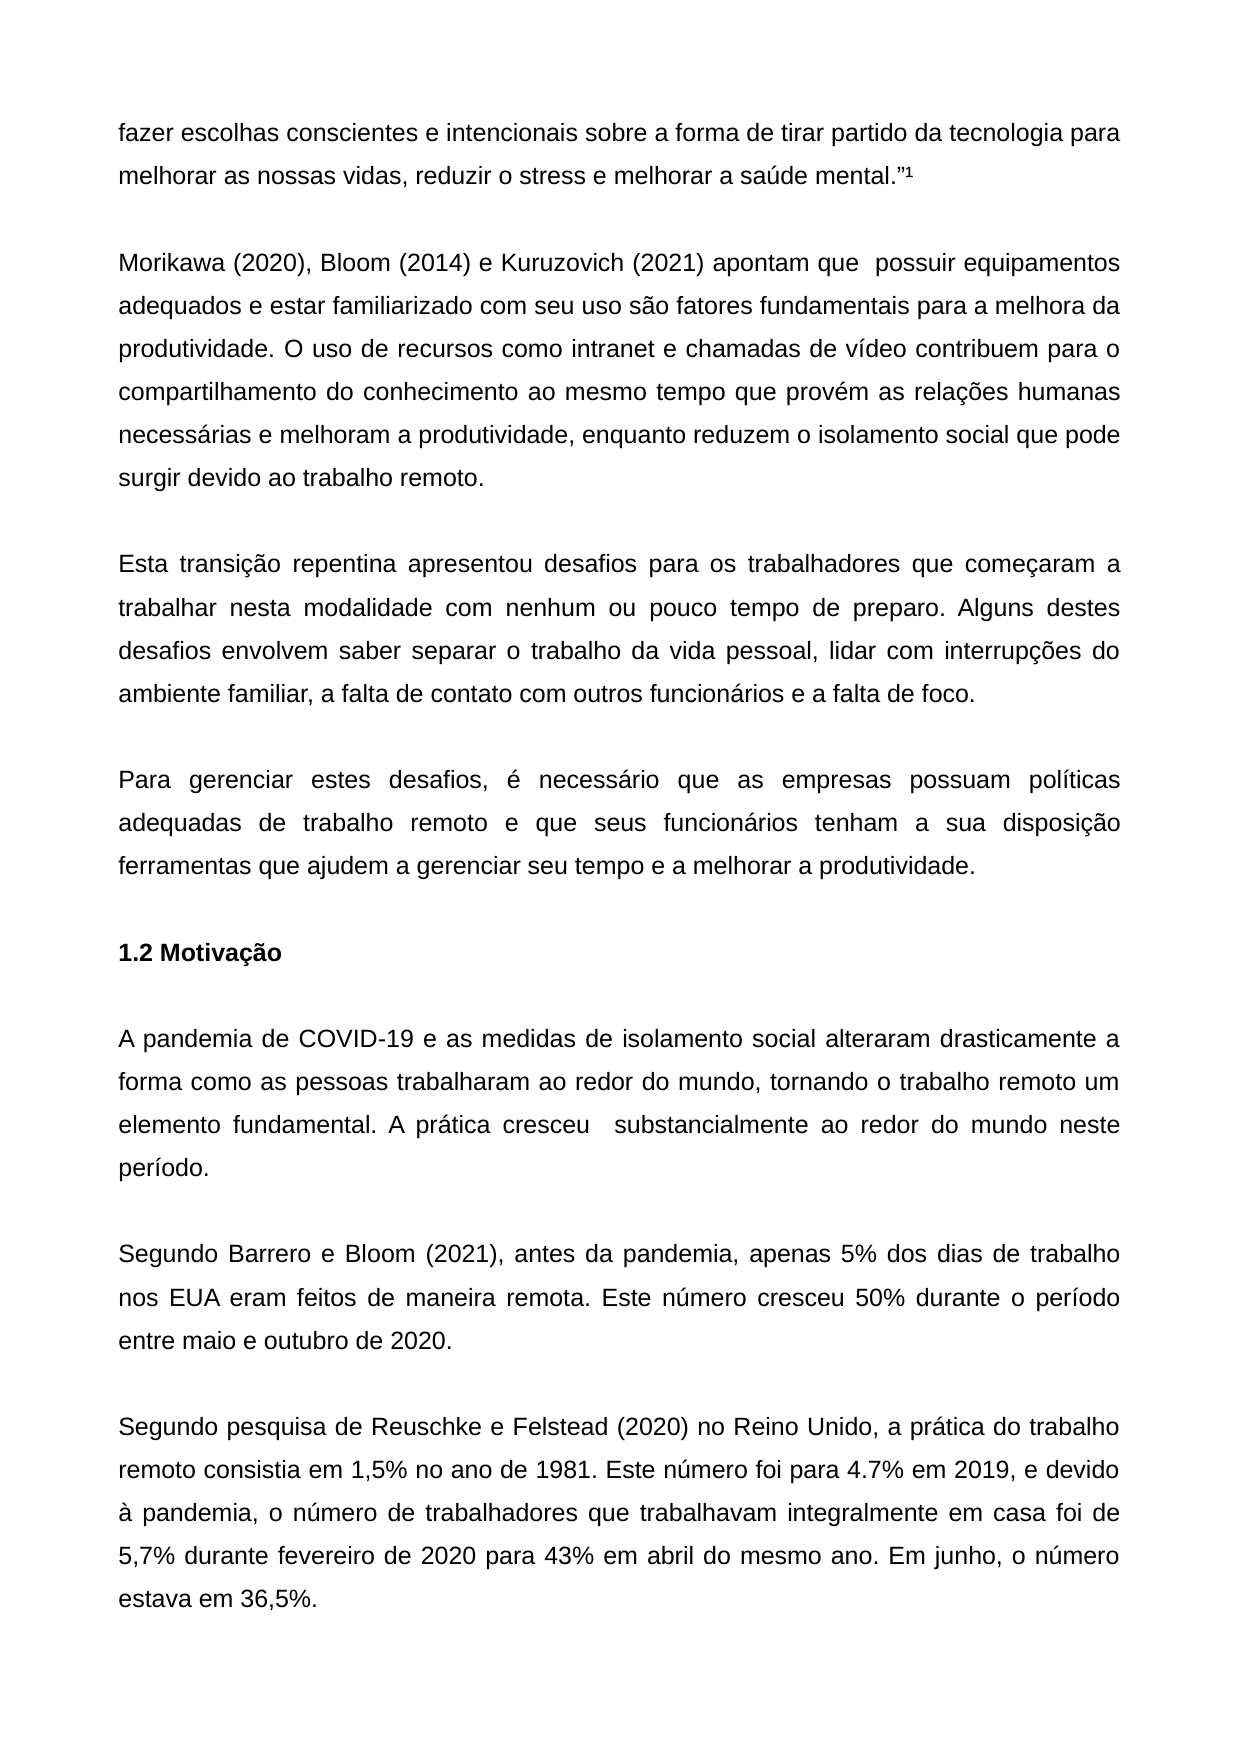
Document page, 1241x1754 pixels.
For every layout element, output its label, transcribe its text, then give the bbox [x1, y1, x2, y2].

text Para gerenciar estes desafios, é necessário que as empresas possuam políticas adequadas de trabalho remoto e que seus funcionários tenham a sua disposição ferramentas que ajudem a gerenciar seu tempo e a melhorar a produtividade. [118, 765, 1122, 880]
text Esta transição repentina apresentou desafios para os trabalhadores que começaram a trabalhar nesta modalidade com nenhum ou pouco tempo de preparo. Alguns destes desafios envolvem saber separar o trabalho da vida pessoal, lidar com interrupções do ambiente familiar, a falta de contato com outros funcionários e a falta de foco. [118, 549, 1122, 707]
text A pandemia de COVID-19 e as medidas de isolamento social alteraram drasticamente a forma como as pessoas trabalharam ao redor do mundo, tornando o trabalho remoto um elemento fundamental. A prática cresceu substancialmente ao redor do mundo neste período. [118, 1024, 1122, 1182]
text Segundo Barrero e Bloom (2021), antes da pandemia, apenas 5% dos dias de trabalho nos EUA eram feitos de maneira remota. Este número cresceu 50% durante o período entre maio e outubro de 2020. [118, 1239, 1122, 1354]
text Segundo pesquisa de Reuschke e Felstead (2020) no Reino Unido, a prática do trabalho remoto consistia em 1,5% no ano de 1981. Este número foi para 4.7% em 2019, e devido à pandemia, o número de trabalhadores que trabalhavam integralmente em casa foi de 5,7% durante fevereiro de 2020 para 43% em abril do mesmo ano. Em junho, o número estava em 36,5%. [118, 1412, 1122, 1613]
text fazer escolhas conscientes e intencionais sobre a forma de tirar partido da tecnologia para melhorar as nossas vidas, reduzir o stress e melhorar a saúde mental.”¹ [118, 118, 1122, 190]
text 1.2 Motivação [118, 937, 1122, 966]
text Morikawa (2020), Bloom (2014) e Kuruzovich (2021) apontam que possuir equipamentos adequados e estar familiarizado com seu uso são fatores fundamentais para a melhora da produtividade. O uso de recursos como intranet e chamadas de vídeo contribuem para o compartilhamento do conhecimento ao mesmo tempo que provém as relações humanas necessárias e melhoram a produtividade, enquanto reduzem o isolamento social que pode surgir devido ao trabalho remoto. [118, 247, 1122, 492]
